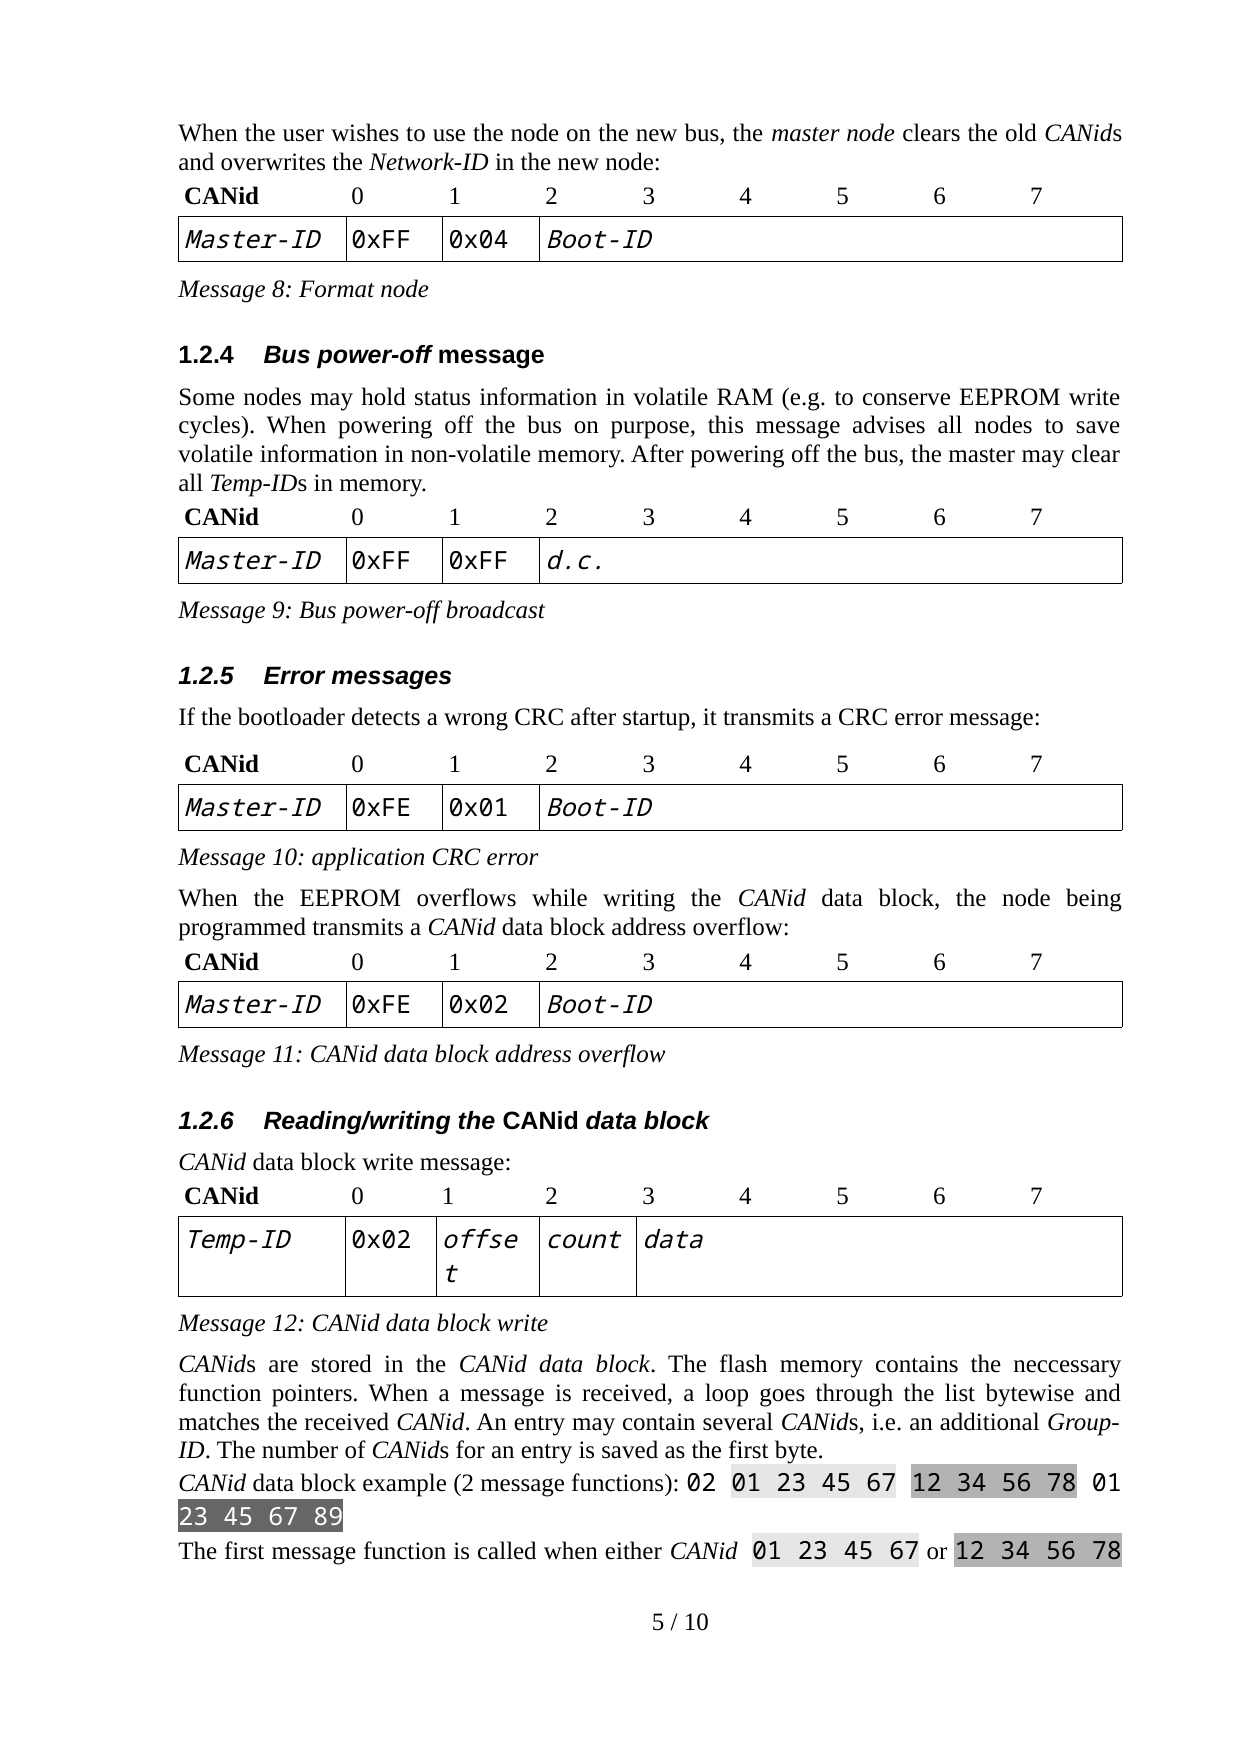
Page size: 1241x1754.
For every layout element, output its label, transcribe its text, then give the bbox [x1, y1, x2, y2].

text CANid data block example (2 message functions): 02 01 23 45 67 12 34 56 78 01 23 45 67 89 [178, 1464, 1122, 1532]
subtitle Reading/writing the CANid data block [178, 1106, 1122, 1134]
table_header 3 [636, 941, 733, 981]
table_header 7 [1024, 941, 1122, 981]
table_header CANid [178, 1176, 345, 1216]
table_header 5 [830, 941, 927, 981]
table_header 6 [927, 176, 1024, 216]
table_header 6 [927, 497, 1024, 537]
table_header 7 [1024, 744, 1122, 784]
subtitle Bus power-off message [178, 340, 1122, 369]
table_cell 0xFF [347, 217, 442, 261]
table_header 4 [733, 497, 830, 537]
table_cell Temp-ID [179, 1217, 345, 1296]
table_cell count [540, 1217, 636, 1296]
table_cell Master-ID [179, 785, 346, 829]
table_header 4 [733, 176, 830, 216]
table_header 0 [346, 744, 442, 784]
table_header 3 [636, 1176, 733, 1216]
table_header 6 [927, 1176, 1024, 1216]
table_cell Master-ID [179, 982, 346, 1027]
table_header 1 [436, 1176, 539, 1216]
table_cell Boot-ID [540, 785, 1122, 829]
table_cell Master-ID [179, 538, 346, 582]
table_header CANid [178, 744, 346, 784]
table_header 6 [927, 744, 1024, 784]
table_cell 0x04 [443, 217, 539, 261]
table_cell Boot-ID [540, 217, 1122, 261]
table_header 2 [540, 497, 636, 537]
subtitle Error messages [178, 661, 1122, 690]
table_header 3 [636, 497, 733, 537]
table_header 3 [636, 744, 733, 784]
table_cell data [637, 1217, 1122, 1296]
text Message 10: application CRC error [178, 842, 1122, 871]
text Message 12: CANid data block write [178, 1308, 1122, 1337]
table_header 0 [346, 941, 442, 981]
table_header 3 [636, 176, 733, 216]
table_header 1 [443, 941, 539, 981]
table_cell 0xFE [347, 982, 442, 1027]
table_header CANid [178, 497, 346, 537]
text Message 9: Bus power-off broadcast [178, 595, 1122, 624]
table_cell 0x01 [443, 785, 539, 829]
table_header 2 [540, 744, 636, 784]
table_header CANid [178, 176, 346, 216]
table_header 0 [346, 497, 442, 537]
text CANid data block write message: [178, 1147, 1122, 1176]
table_header 5 [830, 176, 927, 216]
table_cell d.c. [540, 538, 1122, 582]
table_header 4 [733, 1176, 830, 1216]
table_header 0 [346, 176, 442, 216]
table_cell 0xFF [443, 538, 539, 582]
text Message 11: CANid data block address overflow [178, 1039, 1122, 1068]
table_cell Boot-ID [540, 982, 1122, 1027]
table_header 4 [733, 744, 830, 784]
table_cell offset [437, 1217, 539, 1296]
table_cell Master-ID [179, 217, 346, 261]
table_header 6 [927, 941, 1024, 981]
table_cell 0xFE [347, 785, 442, 829]
text The first message function is called when either CANid 01 23 45 67 or 12 34 56 78 [178, 1532, 1122, 1567]
text When the EEPROM overflows while writing the CANid data block, the node being programmed transmits a CANid data block address overflow: [178, 883, 1122, 941]
table_header CANid [178, 941, 346, 981]
table_header 1 [443, 497, 539, 537]
table_header 4 [733, 941, 830, 981]
table_cell 0x02 [443, 982, 539, 1027]
table_header 1 [443, 744, 539, 784]
table_header 0 [345, 1176, 436, 1216]
text If the bootloader detects a wrong CRC after startup, it transmits a CRC error message: [178, 702, 1122, 731]
table_header 7 [1024, 497, 1122, 537]
table_header 7 [1024, 1176, 1122, 1216]
text Message 8: Format node [178, 274, 1122, 303]
text CANids are stored in the CANid data block. The flash memory contains the neccessary function pointers. When a message is received, a loop goes through the list bytewise and matches the received CANid. An entry may contain several CANids, i.e. an additional Group-ID. The number of CANids for an entry is saved as the first byte. [178, 1349, 1122, 1464]
text Some nodes may hold status information in volatile RAM (e.g. to conserve EEPROM write cycles). When powering off the bus on purpose, this message advises all nodes to save volatile information in non-volatile memory. After powering off the bus, the master may clear all Temp-IDs in memory. [178, 382, 1122, 497]
table_header 2 [539, 1176, 636, 1216]
table_cell 0xFF [347, 538, 442, 582]
table_header 2 [540, 941, 636, 981]
text When the user wishes to use the node on the new bus, the master node clears the old CANids and overwrites the Network-ID in the new node: [178, 118, 1122, 176]
table_header 5 [830, 1176, 927, 1216]
table_cell 0x02 [346, 1217, 436, 1296]
table_header 7 [1024, 176, 1122, 216]
table_header 2 [540, 176, 636, 216]
table_header 1 [443, 176, 539, 216]
table_header 5 [830, 497, 927, 537]
table_header 5 [830, 744, 927, 784]
